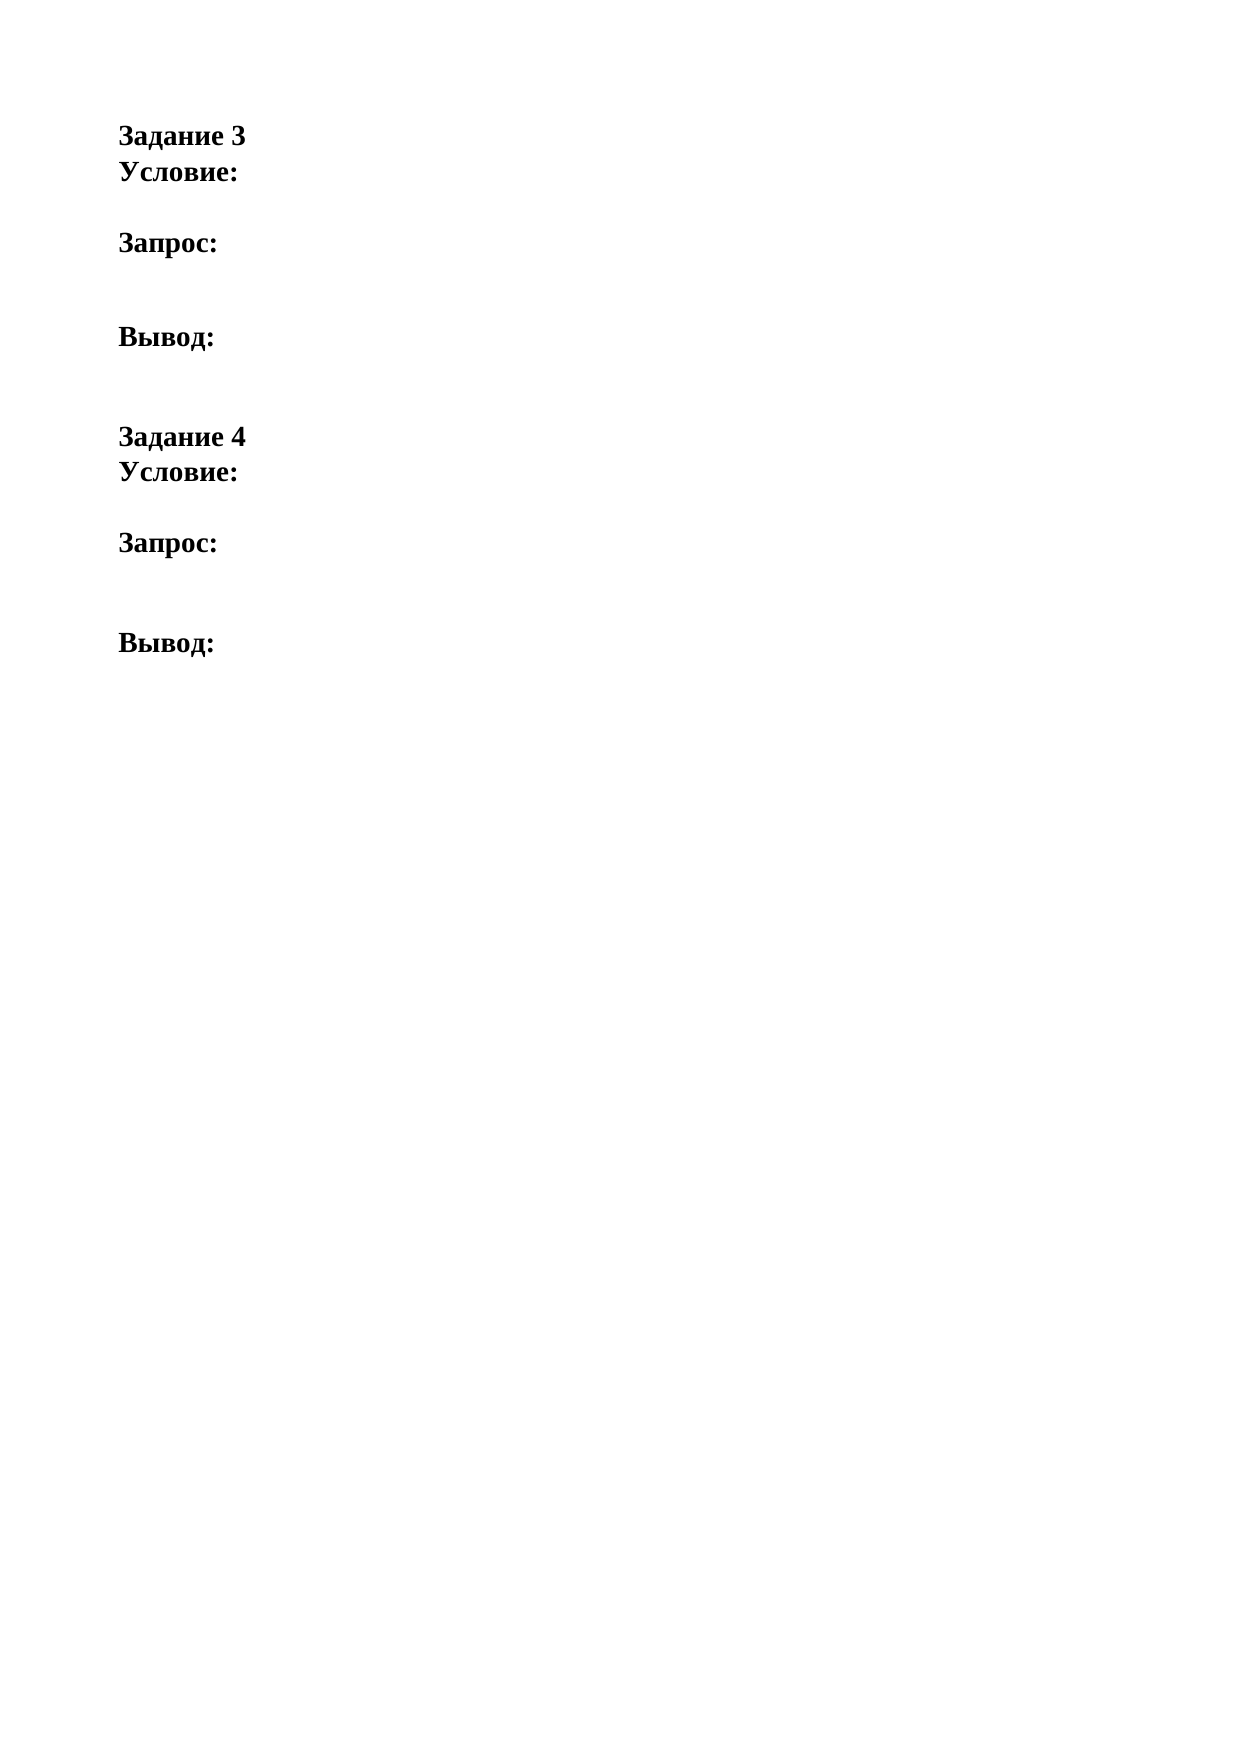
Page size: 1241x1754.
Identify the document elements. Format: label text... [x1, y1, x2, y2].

text Запрос: [118, 189, 1122, 258]
text Задание 3 [118, 118, 1122, 152]
text Вывод: [118, 319, 1122, 353]
text Условие: [118, 154, 1122, 187]
text Запрос: [118, 525, 1122, 559]
text Вывод: [118, 625, 1122, 659]
text Задание 4 [118, 419, 1122, 452]
text Условие: [118, 454, 1122, 488]
